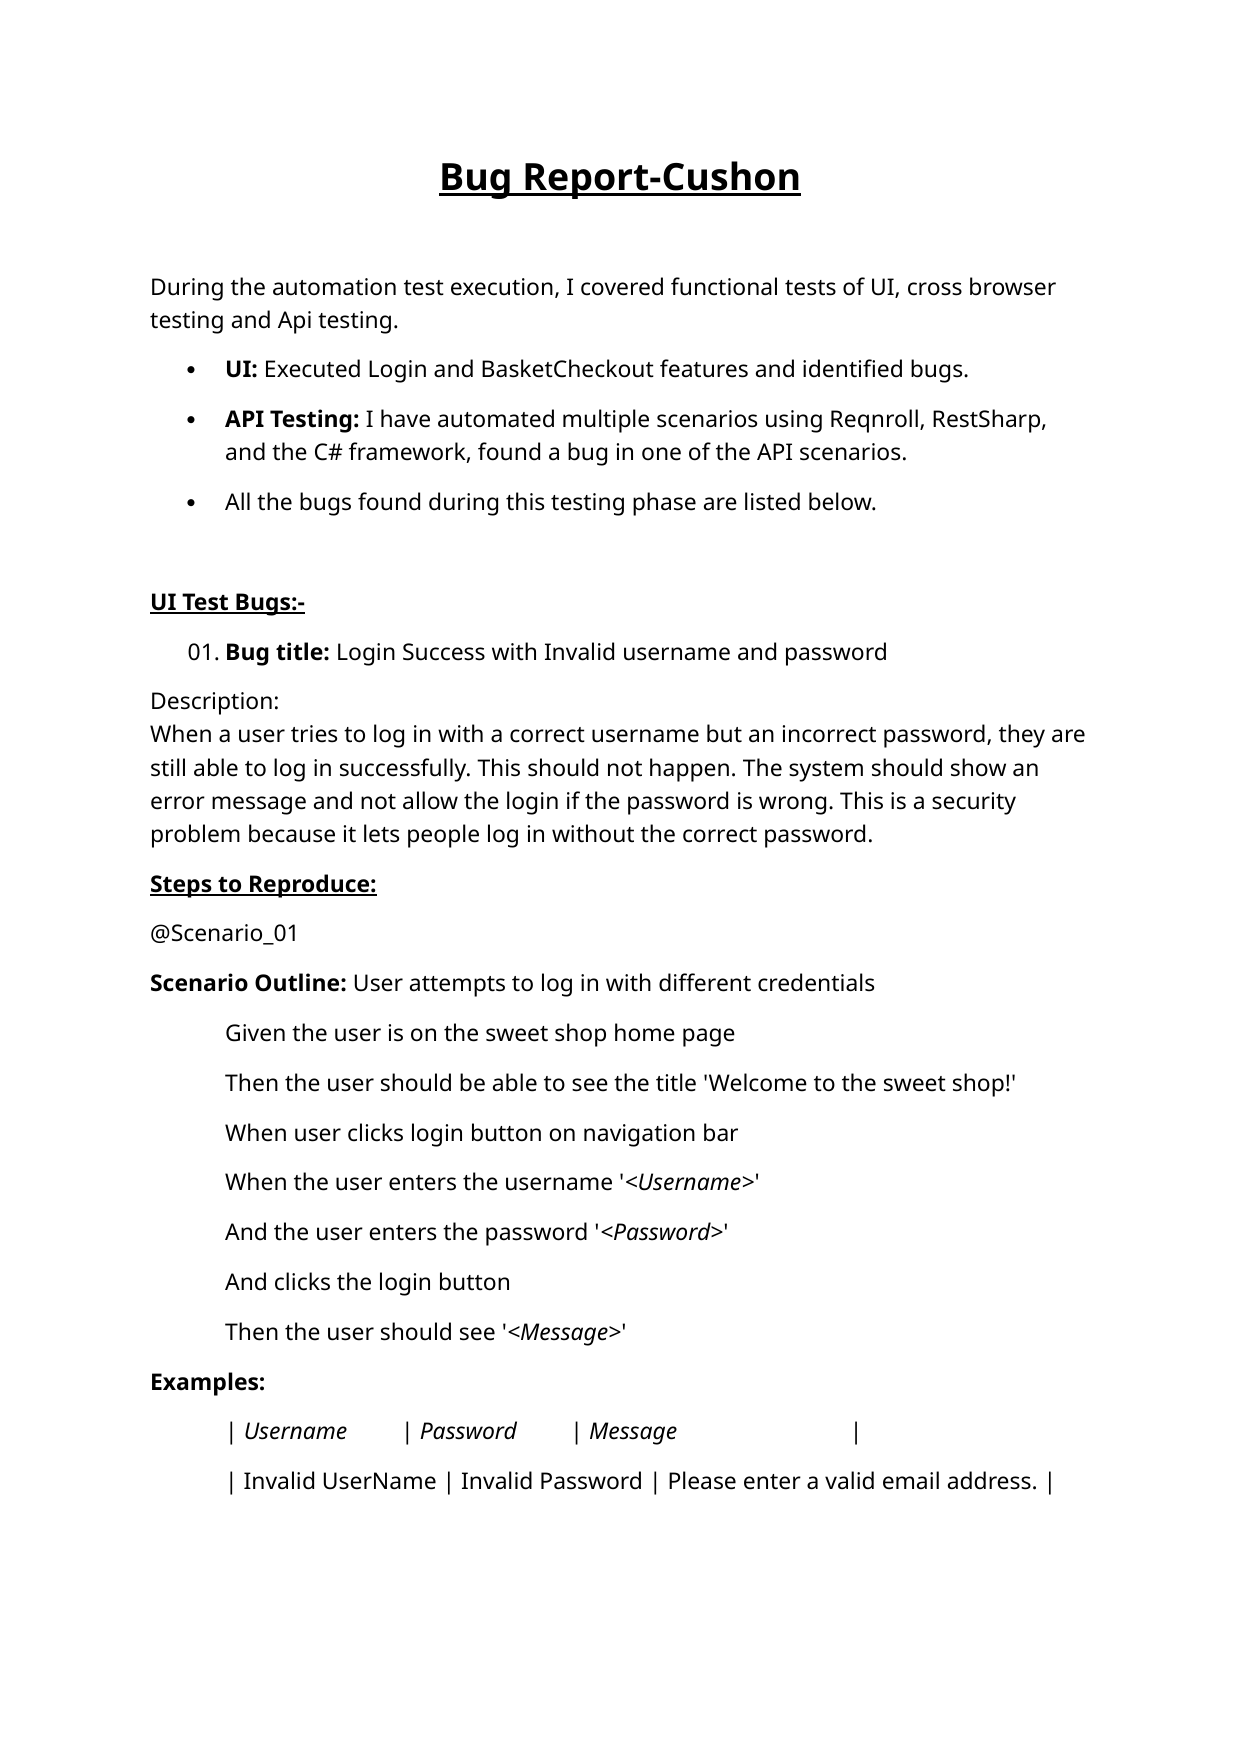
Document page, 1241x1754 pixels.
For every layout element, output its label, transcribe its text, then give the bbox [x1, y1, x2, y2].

text Bug Report-Cushon [150, 150, 1090, 201]
text And the user enters the password '<Password>' [150, 1216, 1090, 1247]
text @Scenario_01 [150, 917, 1090, 949]
text During the automation test execution, I covered functional tests of UI, cross browser testing and Api testing. [150, 271, 1090, 335]
text Description: When a user tries to log in with a correct username but an incorrect password, they are still able to log in successfully. This should not happen. The system should show an error message and not allow the login if the password is wrong. This is a security problem because it lets people log in without the correct password. [150, 685, 1090, 849]
list All the bugs found during this testing phase are listed below. [187, 486, 1090, 517]
text | Invalid UserName | Invalid Password | Please enter a valid email address. | [150, 1465, 1090, 1496]
text Then the user should see '<Message>' [150, 1316, 1090, 1347]
text Examples: [150, 1366, 1090, 1397]
text And clicks the login button [150, 1266, 1090, 1297]
text Scenario Outline: User attempts to log in with different credentials [150, 967, 1090, 998]
list API Testing: I have automated multiple scenarios using Reqnroll, RestSharp, and the C# framework, found a bug in one of the API scenarios. [187, 403, 1090, 468]
text When the user enters the username '<Username>' [150, 1166, 1090, 1198]
text Given the user is on the sweet shop home page [150, 1017, 1090, 1048]
text Steps to Reproduce: [150, 868, 1090, 899]
list UI: Executed Login and BasketCheckout features and identified bugs. [187, 353, 1090, 385]
text Then the user should be able to see the title 'Welcome to the sweet shop!' [150, 1067, 1090, 1098]
text When user clicks login button on navigation bar [150, 1117, 1090, 1148]
list Bug title: Login Success with Invalid username and password [187, 636, 1090, 667]
text UI Test Bugs:- [150, 586, 1090, 617]
text | Username | Password | Message | [150, 1415, 1090, 1447]
